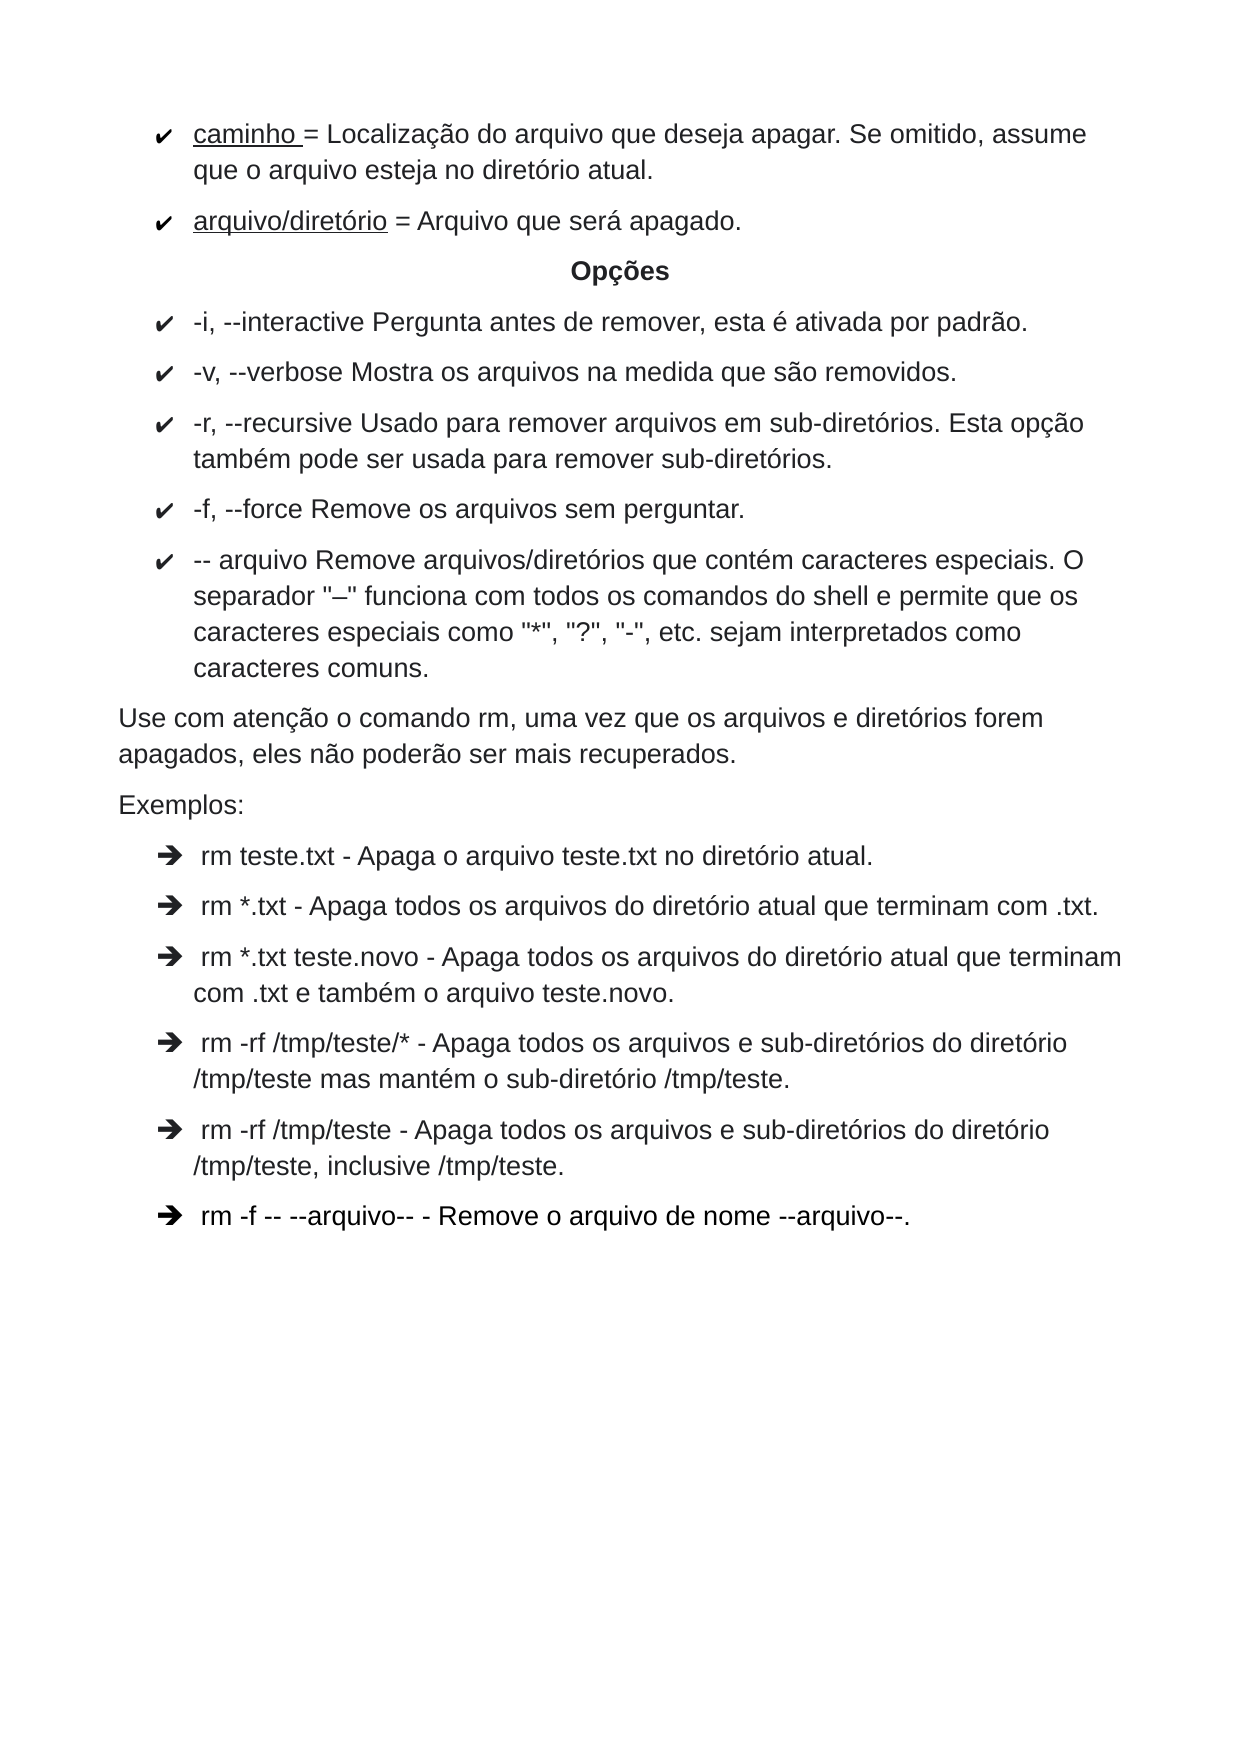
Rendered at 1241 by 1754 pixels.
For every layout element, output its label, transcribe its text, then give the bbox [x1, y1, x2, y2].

text Exemplos: [118, 789, 1122, 820]
list rm teste.txt - Apaga o arquivo teste.txt no diretório atual. [156, 839, 1122, 871]
list -- arquivo Remove arquivos/diretórios que contém caracteres especiais. O separador "–" funciona com todos os comandos do shell e permite que os caracteres especiais como "*", "?", "-", etc. sejam interpretados como caracteres comuns. [156, 544, 1122, 683]
text Opções [118, 255, 1122, 286]
list rm -rf /tmp/teste - Apaga todos os arquivos e sub-diretórios do diretório /tmp/teste, inclusive /tmp/teste. [156, 1114, 1122, 1181]
list -v, --verbose Mostra os arquivos na medida que são removidos. [156, 356, 1122, 388]
list -f, --force Remove os arquivos sem perguntar. [156, 493, 1122, 525]
list rm -rf /tmp/teste/* - Apaga todos os arquivos e sub-diretórios do diretório /tmp/teste mas mantém o sub-diretório /tmp/teste. [156, 1027, 1122, 1094]
text Use com atenção o comando rm, uma vez que os arquivos e diretórios forem apagados, eles não poderão ser mais recuperados. [118, 702, 1122, 770]
list rm -f -- --arquivo-- - Remove o arquivo de nome --arquivo--. [156, 1200, 1122, 1232]
list -i, --interactive Pergunta antes de remover, esta é ativada por padrão. [156, 306, 1122, 337]
list caminho = Localização do arquivo que deseja apagar. Se omitido, assume que o arquivo esteja no diretório atual. [156, 118, 1122, 185]
list rm *.txt - Apaga todos os arquivos do diretório atual que terminam com .txt. [156, 890, 1122, 921]
list -r, --recursive Usado para remover arquivos em sub-diretórios. Esta opção também pode ser usada para remover sub-diretórios. [156, 407, 1122, 474]
list arquivo/diretório = Arquivo que será apagado. [156, 204, 1122, 236]
list rm *.txt teste.novo - Apaga todos os arquivos do diretório atual que terminam com .txt e também o arquivo teste.novo. [156, 941, 1122, 1008]
